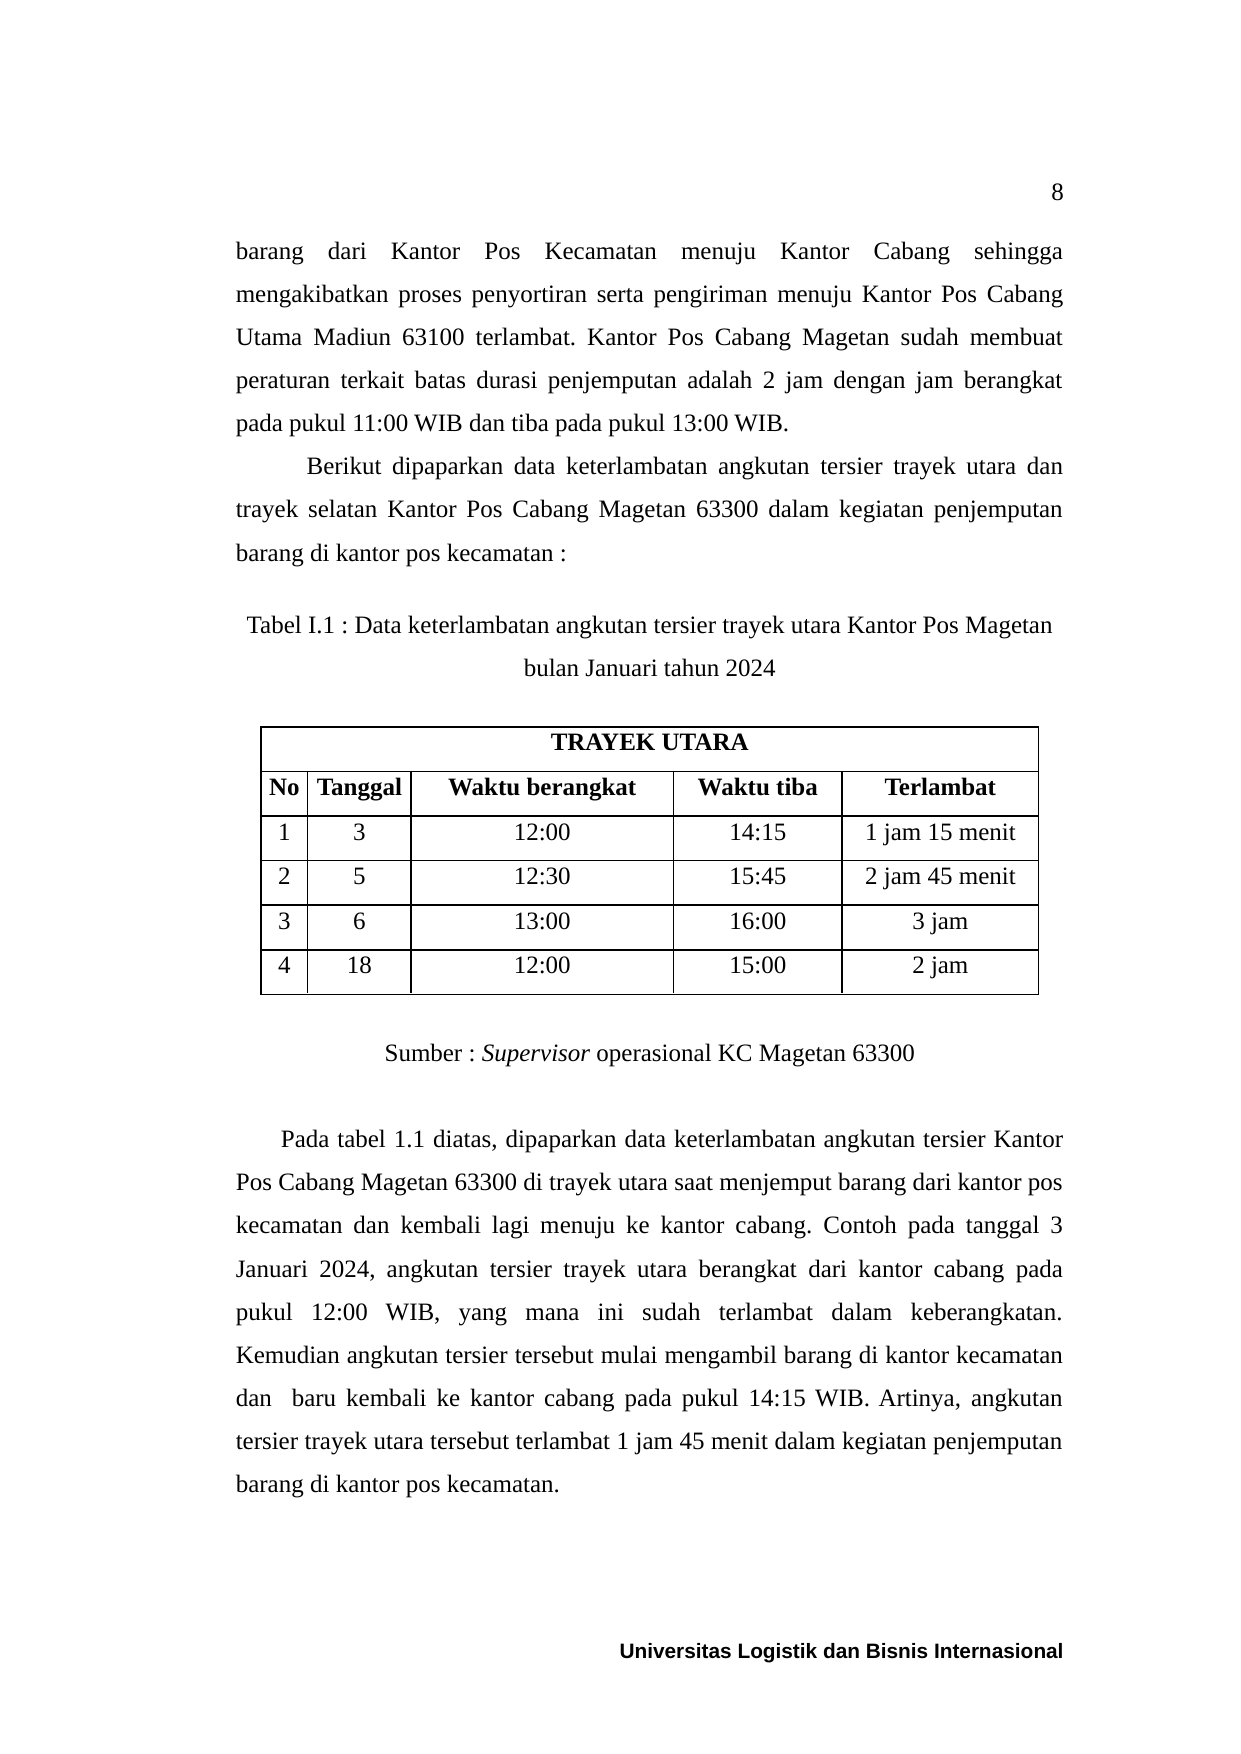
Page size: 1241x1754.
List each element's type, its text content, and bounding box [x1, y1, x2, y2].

table_cell 1 jam 15 menit [843, 817, 1038, 860]
table_cell 15:00 [674, 951, 841, 993]
table_cell 12:30 [412, 861, 673, 904]
table_cell 18 [308, 951, 410, 993]
table_cell Waktu berangkat [412, 772, 673, 815]
table_cell Terlambat [843, 772, 1038, 815]
table_cell 1 [262, 817, 307, 860]
table_cell Waktu tiba [674, 772, 841, 815]
text barang dari Kantor Pos Kecamatan menuju Kantor Cabang sehingga mengakibatkan proses penyortiran serta pengiriman menuju Kantor Pos Cabang Utama Madiun 63100 terlambat. Kantor Pos Cabang Magetan sudah membuat peraturan terkait batas durasi penjemputan adalah 2 jam dengan jam berangkat pada pukul 11:00 WIB dan tiba pada pukul 13:00 WIB. [236, 236, 1063, 437]
table_cell 16:00 [674, 906, 841, 949]
table_cell 15:45 [674, 861, 841, 904]
text Sumber : Supervisor operasional KC Magetan 63300 [236, 1038, 1063, 1067]
table_cell 13:00 [412, 906, 673, 949]
table_cell 12:00 [412, 951, 673, 993]
table_cell 3 [308, 817, 410, 860]
text Tabel I.1 : Data keterlambatan angkutan tersier trayek utara Kantor Pos Magetan bulan Januari tahun 2024 [236, 610, 1063, 682]
table_cell 2 jam [843, 951, 1038, 993]
table_cell 6 [308, 906, 410, 949]
table_header TRAYEK UTARA [262, 728, 1038, 771]
table_cell 5 [308, 861, 410, 904]
text Pada tabel 1.1 diatas, dipaparkan data keterlambatan angkutan tersier Kantor Pos Cabang Magetan 63300 di trayek utara saat menjemput barang dari kantor pos kecamatan dan kembali lagi menuju ke kantor cabang. Contoh pada tanggal 3 Januari 2024, angkutan tersier trayek utara berangkat dari kantor cabang pada pukul 12:00 WIB, yang mana ini sudah terlambat dalam keberangkatan. Kemudian angkutan tersier tersebut mulai mengambil barang di kantor kecamatan dan baru kembali ke kantor cabang pada pukul 14:15 WIB. Artinya, angkutan tersier trayek utara tersebut terlambat 1 jam 45 menit dalam kegiatan penjemputan barang di kantor pos kecamatan. [236, 1124, 1063, 1498]
table_cell 3 [262, 906, 307, 949]
table_cell 4 [262, 951, 307, 993]
table_cell Tanggal [308, 772, 410, 815]
table_cell 14:15 [674, 817, 841, 860]
table_cell 2 [262, 861, 307, 904]
table_cell No [262, 772, 307, 815]
table_cell 2 jam 45 menit [843, 861, 1038, 904]
table_cell 3 jam [843, 906, 1038, 949]
text Berikut dipaparkan data keterlambatan angkutan tersier trayek utara dan trayek selatan Kantor Pos Cabang Magetan 63300 dalam kegiatan penjemputan barang di kantor pos kecamatan : [236, 451, 1063, 566]
table_cell 12:00 [412, 817, 673, 860]
